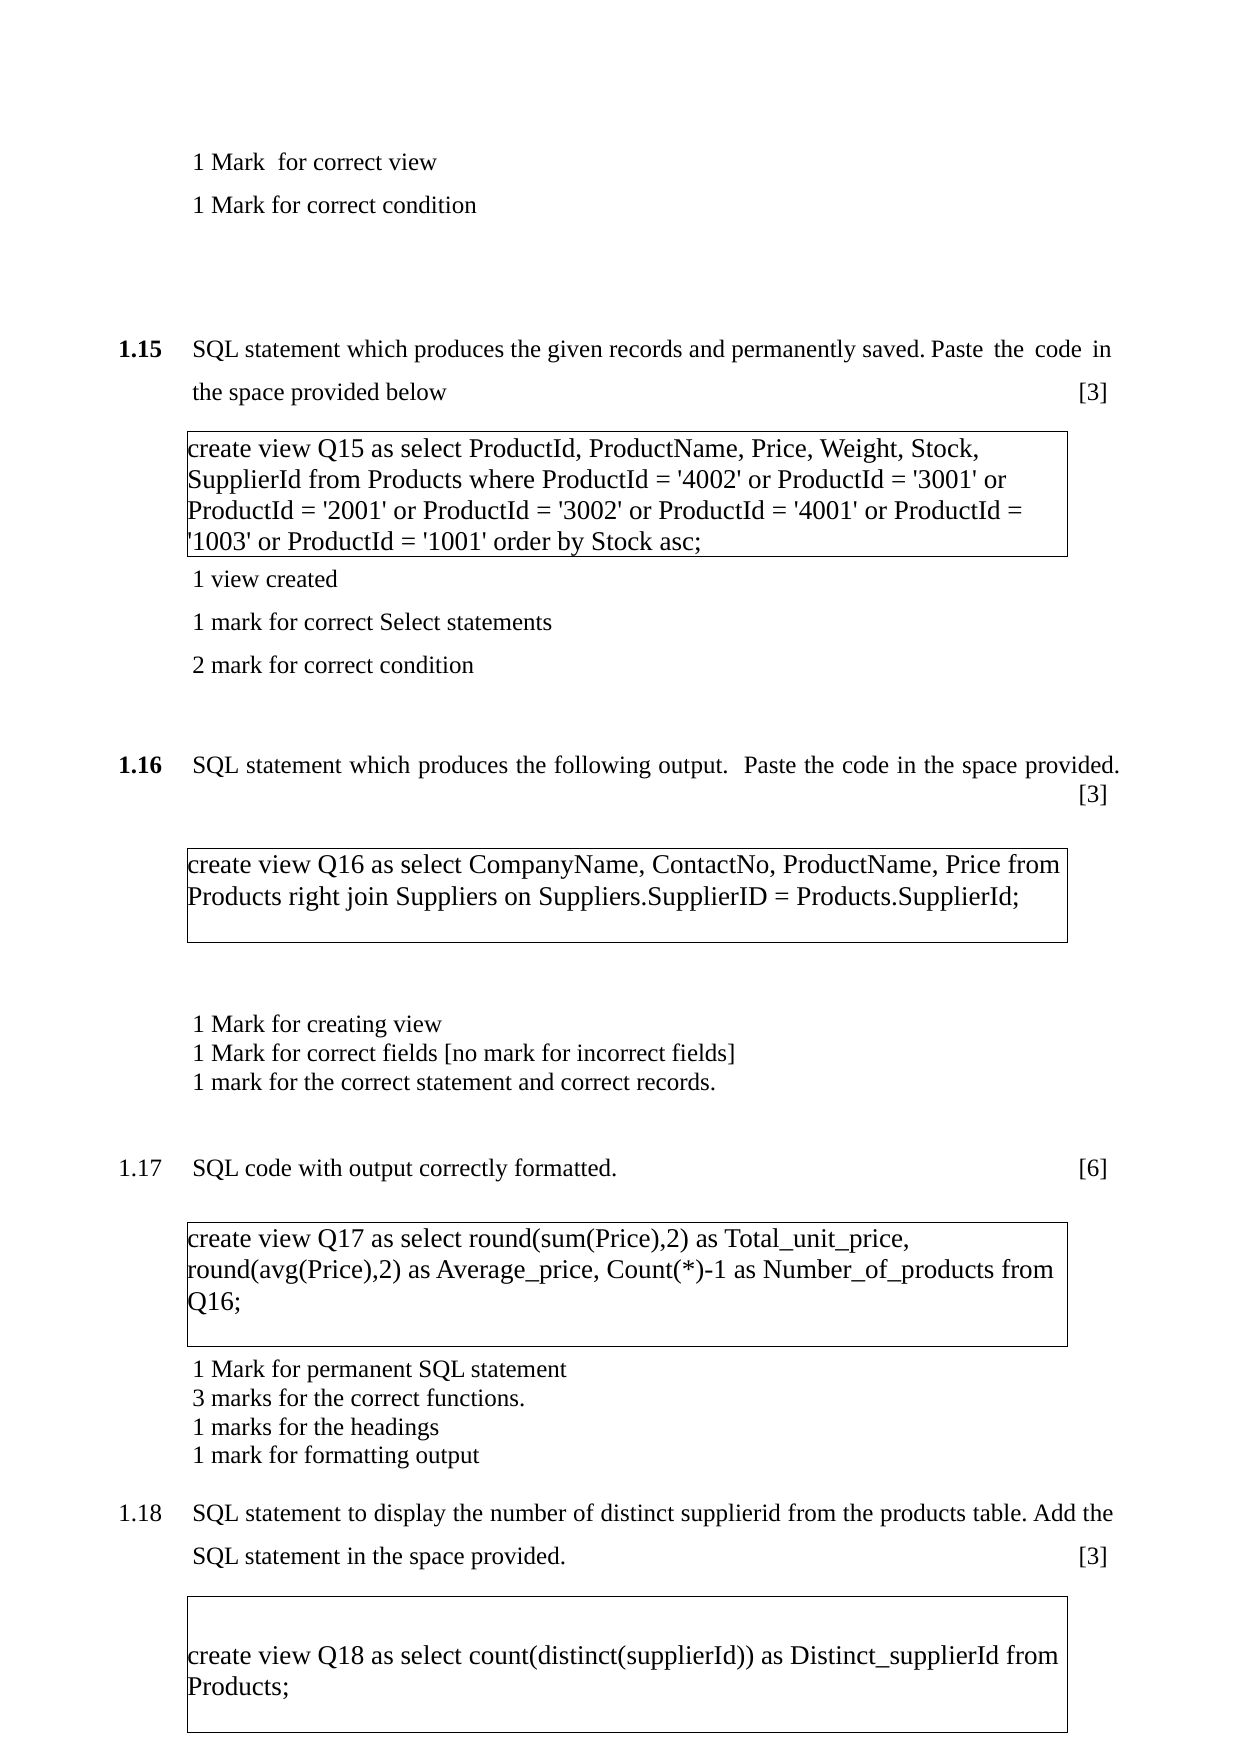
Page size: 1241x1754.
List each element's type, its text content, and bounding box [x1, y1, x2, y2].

text 1.16 SQL statement which produces the following output. Paste the code in the space provided. [3] [118, 751, 1122, 808]
text 1.15 SQL statement which produces the given records and permanently saved. Paste the code in the space provided below [3] [118, 334, 1122, 406]
text 1 view created [118, 564, 1122, 592]
text 1 Mark for correct fields [no mark for incorrect fields] [118, 1038, 1122, 1067]
text 1 mark for the correct statement and correct records. [118, 1067, 1122, 1096]
text 1 Mark for permanent SQL statement [118, 1354, 1122, 1383]
text 1 marks for the headings [118, 1412, 1122, 1441]
text 1 mark for correct Select statements [118, 607, 1122, 636]
text 3 marks for the correct functions. [118, 1383, 1122, 1412]
text 2 mark for correct condition [118, 650, 1122, 679]
text 1 Mark for correct view [118, 147, 1122, 176]
text 1 Mark for correct condition [118, 190, 1122, 219]
text 1.17 SQL code with output correctly formatted. [6] [118, 1153, 1122, 1182]
text 1 mark for formatting output [118, 1441, 1122, 1469]
text 1.18 SQL statement to display the number of distinct supplierid from the products table. Add the SQL statement in the space provided. [3] [118, 1498, 1122, 1570]
text 1 Mark for creating view [118, 1009, 1122, 1038]
